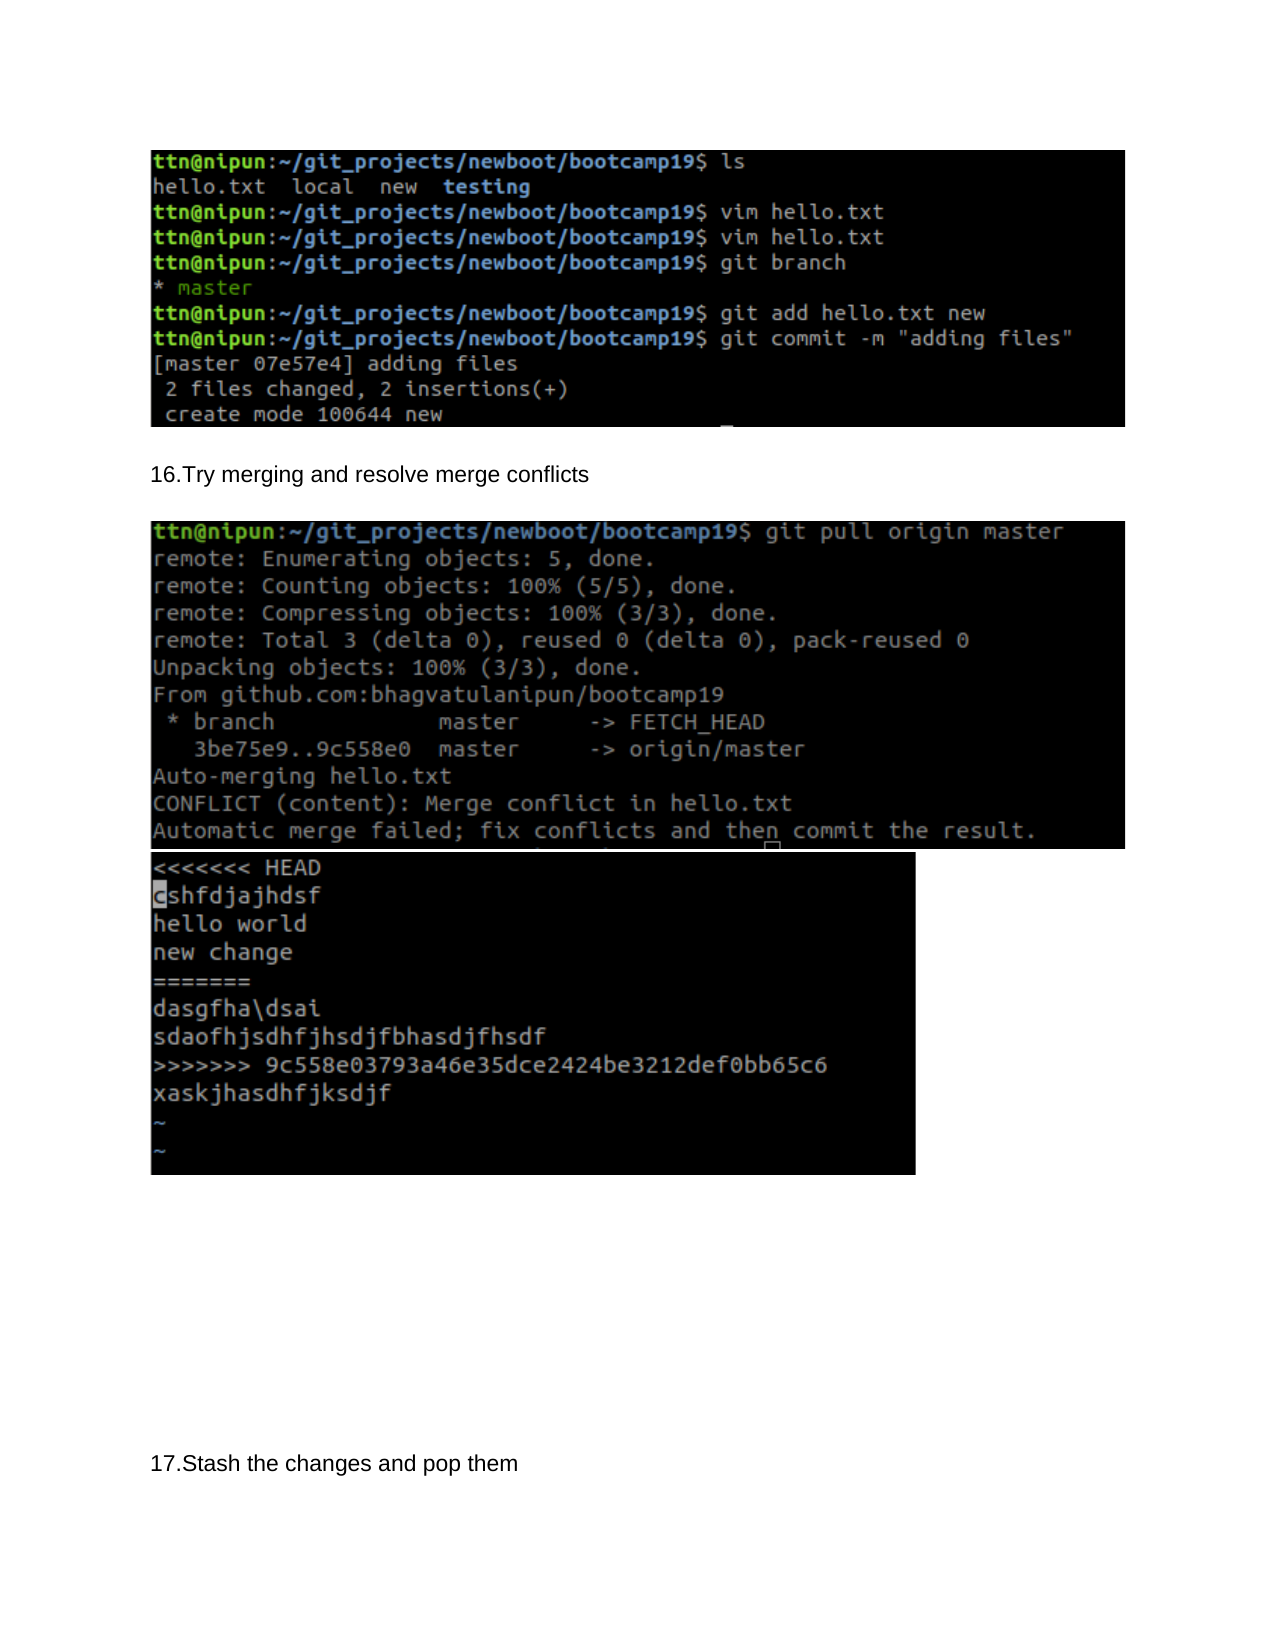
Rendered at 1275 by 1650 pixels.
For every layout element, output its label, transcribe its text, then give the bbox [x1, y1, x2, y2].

text 16.Try merging and resolve merge conflicts [150, 461, 1125, 487]
picture [150, 852, 916, 1175]
text 17.Stash the changes and pop them [150, 1450, 1125, 1476]
picture [150, 521, 1125, 849]
picture [150, 150, 1125, 427]
